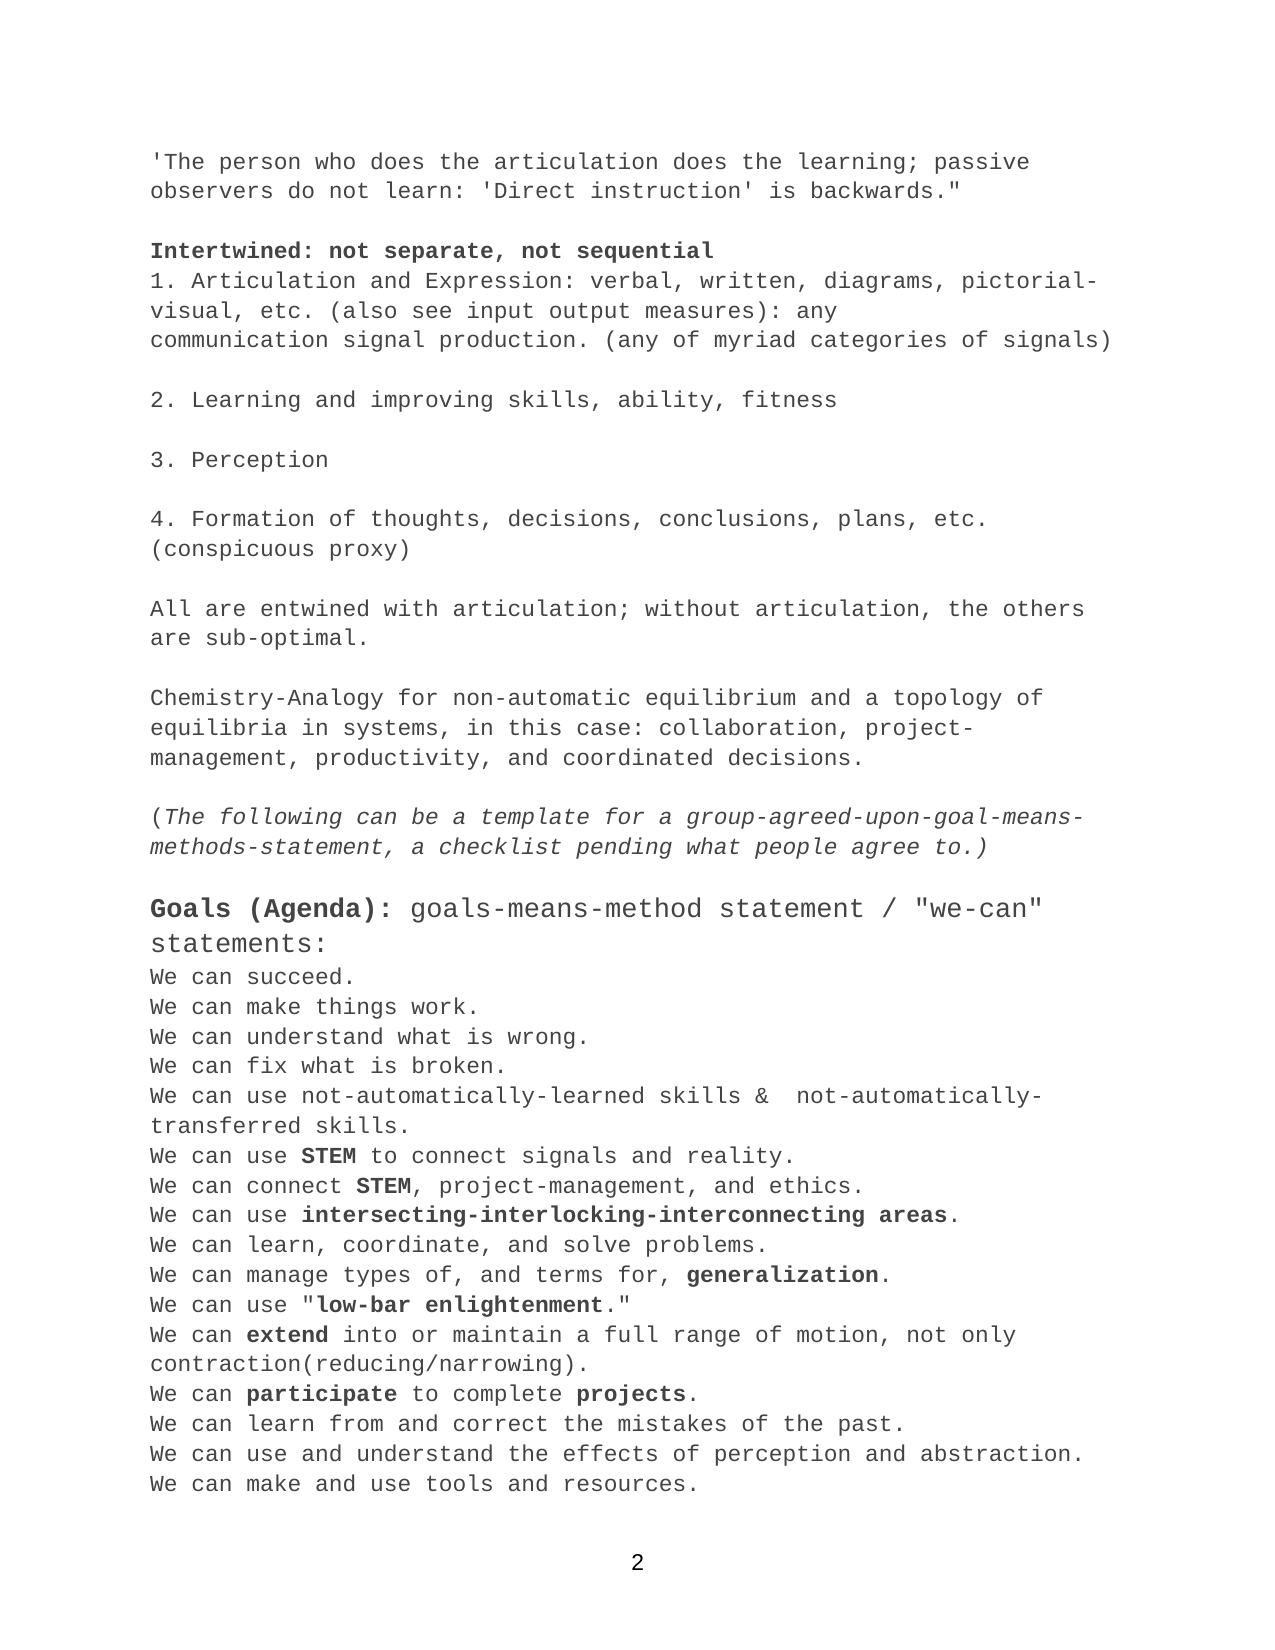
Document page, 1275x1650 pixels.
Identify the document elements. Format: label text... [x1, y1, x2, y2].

text We can connect STEM, project-management, and ethics. [150, 1174, 1125, 1200]
text We can participate to complete projects. [150, 1382, 1125, 1408]
text 3. Perception [150, 448, 1125, 474]
text We can understand what is wrong. [150, 1025, 1125, 1051]
text We can fix what is broken. [150, 1055, 1125, 1081]
text We can extend into or maintain a full range of motion, not only contraction(reducing/narrowing). [150, 1323, 1125, 1379]
text We can use not-automatically-learned skills & not-automatically-transferred skills. [150, 1084, 1125, 1140]
text We can make and use tools and resources. [150, 1472, 1125, 1498]
text We can use and understand the effects of perception and abstraction. [150, 1442, 1125, 1468]
text Intertwined: not separate, not sequential [150, 239, 1125, 265]
text All are entwined with articulation; without articulation, the others are sub-optimal. [150, 597, 1125, 653]
text We can use STEM to connect signals and reality. [150, 1144, 1125, 1170]
text We can manage types of, and terms for, generalization. [150, 1263, 1125, 1289]
text We can make things work. [150, 995, 1125, 1021]
text We can learn, coordinate, and solve problems. [150, 1233, 1125, 1259]
text Goals (Agenda): goals-means-method statement / "we-can" statements: [150, 895, 1125, 961]
text 1. Articulation and Expression: verbal, written, diagrams, pictorial-visual, etc. (also see input output measures): any [150, 269, 1125, 325]
text We can learn from and correct the mistakes of the past. [150, 1412, 1125, 1438]
text 2. Learning and improving skills, ability, fitness [150, 388, 1125, 414]
text We can succeed. [150, 965, 1125, 991]
text Chemistry-Analogy for non-automatic equilibrium and a topology of equilibria in systems, in this case: collaboration, project-management, productivity, and coordinated decisions. [150, 686, 1125, 772]
text communication signal production. (any of myriad categories of signals) [150, 329, 1125, 355]
text We can use "low-bar enlightenment." [150, 1293, 1125, 1319]
text (The following can be a template for a group-agreed-upon-goal-means-methods-statement, a checklist pending what people agree to.) [150, 805, 1125, 861]
text We can use intersecting-interlocking-interconnecting areas. [150, 1204, 1125, 1230]
text 'The person who does the articulation does the learning; passive observers do not learn: 'Direct instruction' is backwards." [150, 150, 1125, 206]
text 4. Formation of thoughts, decisions, conclusions, plans, etc. (conspicuous proxy) [150, 507, 1125, 563]
